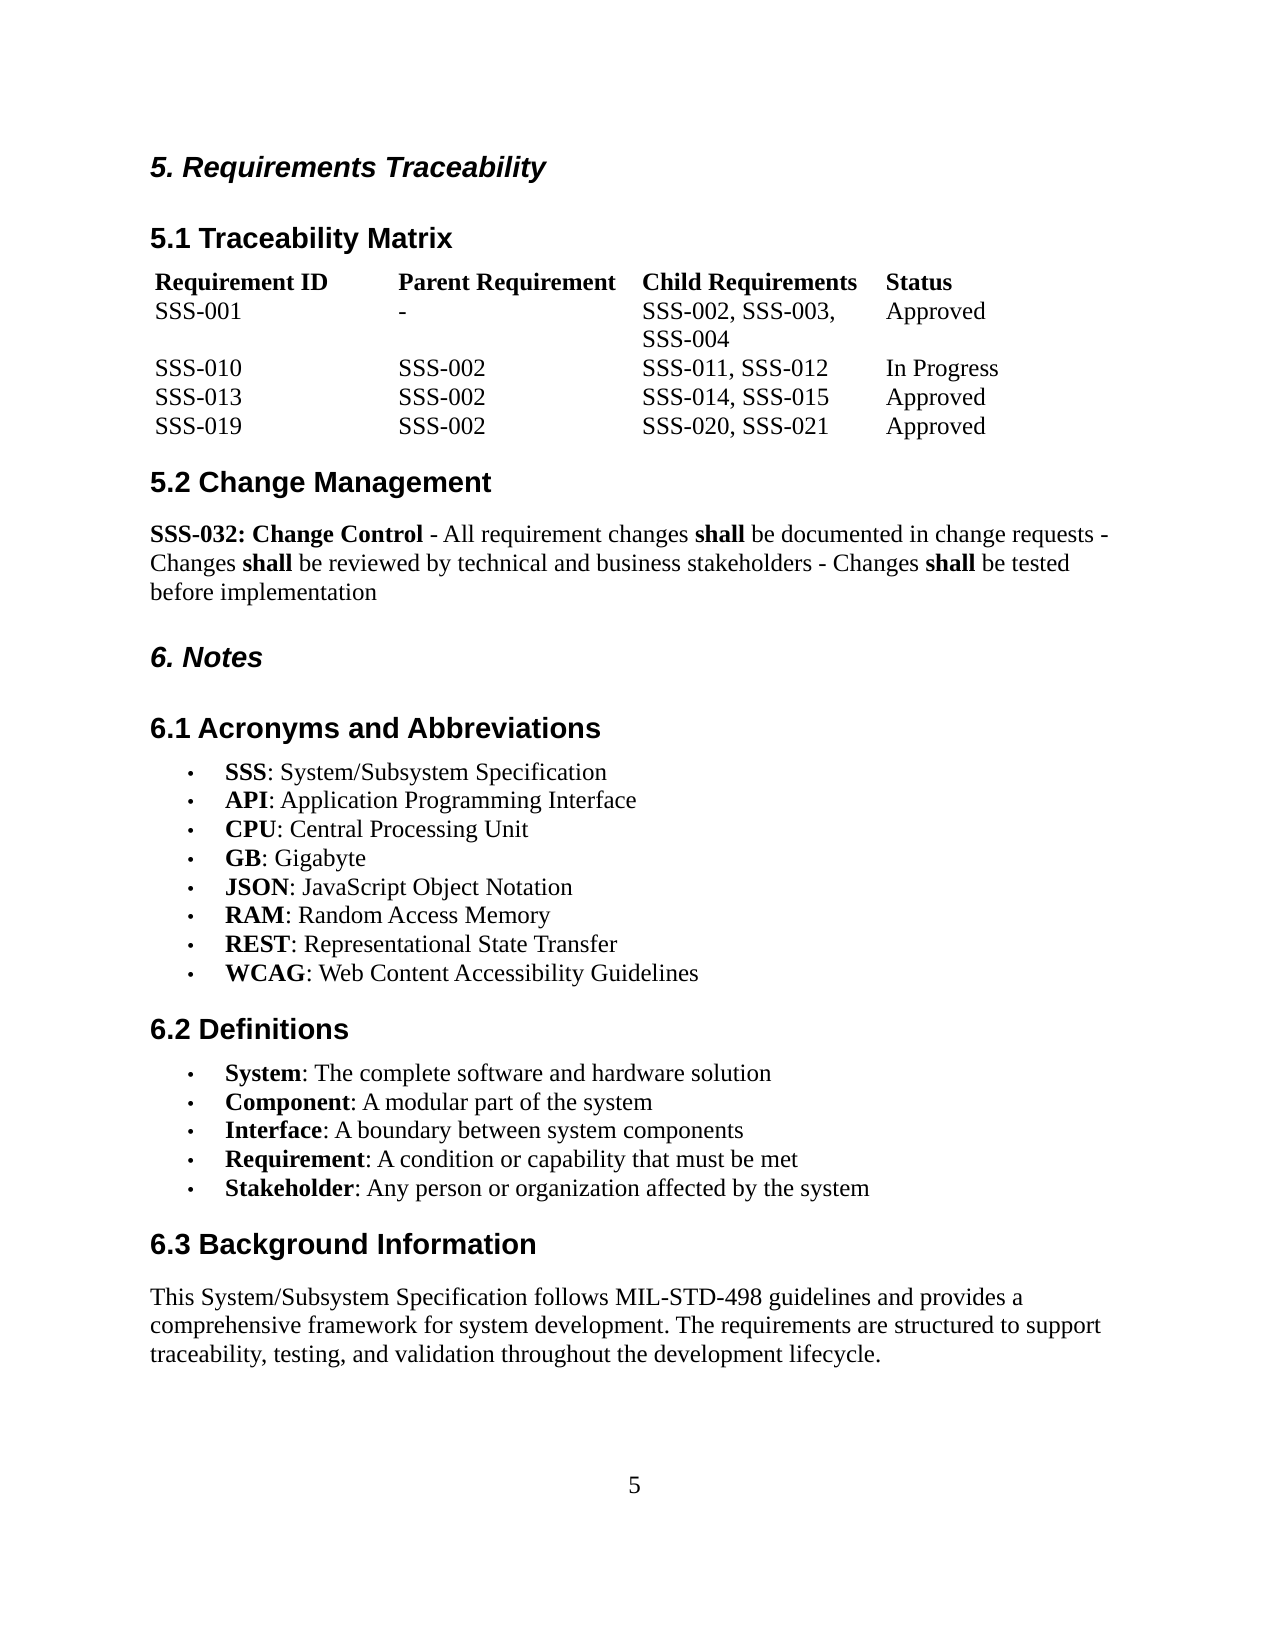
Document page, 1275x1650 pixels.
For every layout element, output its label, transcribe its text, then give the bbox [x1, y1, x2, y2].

table_cell Approved [881, 382, 1125, 411]
subtitle 5. Requirements Traceability [150, 150, 1125, 183]
table_header Child Requirements [638, 267, 881, 296]
list CPU: Central Processing Unit [187, 814, 1125, 843]
list Interface: A boundary between system components [187, 1115, 1125, 1144]
table_cell SSS-010 [150, 353, 394, 382]
subtitle 5.2 Change Management [150, 464, 1125, 498]
text SSS-032: Change Control - All requirement changes shall be documented in change requests - Changes shall be reviewed by technical and business stakeholders - Changes shall be tested before implementation [150, 519, 1125, 606]
table_header Status [881, 267, 1125, 296]
table_header Parent Requirement [394, 267, 637, 296]
list System: The complete software and hardware solution [187, 1058, 1125, 1087]
text This System/Subsystem Specification follows MIL-STD-498 guidelines and provides a comprehensive framework for system development. The requirements are structured to support traceability, testing, and validation throughout the development lifecycle. [150, 1282, 1125, 1368]
table_cell Approved [881, 296, 1125, 353]
subtitle 6. Notes [150, 640, 1125, 673]
table_cell SSS-002, SSS-003, SSS-004 [638, 296, 881, 353]
table_cell - [394, 296, 637, 353]
table_cell SSS-020, SSS-021 [638, 411, 881, 439]
list WCAG: Web Content Accessibility Guidelines [187, 958, 1125, 987]
list GB: Gigabyte [187, 843, 1125, 872]
table_cell SSS-002 [394, 411, 637, 439]
table_cell SSS-019 [150, 411, 394, 439]
list Stakeholder: Any person or organization affected by the system [187, 1173, 1125, 1202]
table_cell SSS-013 [150, 382, 394, 411]
list Requirement: A condition or capability that must be met [187, 1144, 1125, 1173]
table_cell SSS-014, SSS-015 [638, 382, 881, 411]
subtitle 5.1 Traceability Matrix [150, 221, 1125, 254]
list API: Application Programming Interface [187, 786, 1125, 814]
list REST: Representational State Transfer [187, 929, 1125, 958]
subtitle 6.3 Background Information [150, 1227, 1125, 1260]
list Component: A modular part of the system [187, 1087, 1125, 1115]
table_cell SSS-011, SSS-012 [638, 353, 881, 382]
table_cell Approved [881, 411, 1125, 439]
table_cell SSS-001 [150, 296, 394, 353]
table_cell In Progress [881, 353, 1125, 382]
subtitle 6.1 Acronyms and Abbreviations [150, 711, 1125, 744]
list JSON: JavaScript Object Notation [187, 872, 1125, 901]
table_cell SSS-002 [394, 353, 637, 382]
list SSS: System/Subsystem Specification [187, 757, 1125, 786]
table_header Requirement ID [150, 267, 394, 296]
list RAM: Random Access Memory [187, 901, 1125, 929]
subtitle 6.2 Definitions [150, 1012, 1125, 1045]
table_cell SSS-002 [394, 382, 637, 411]
